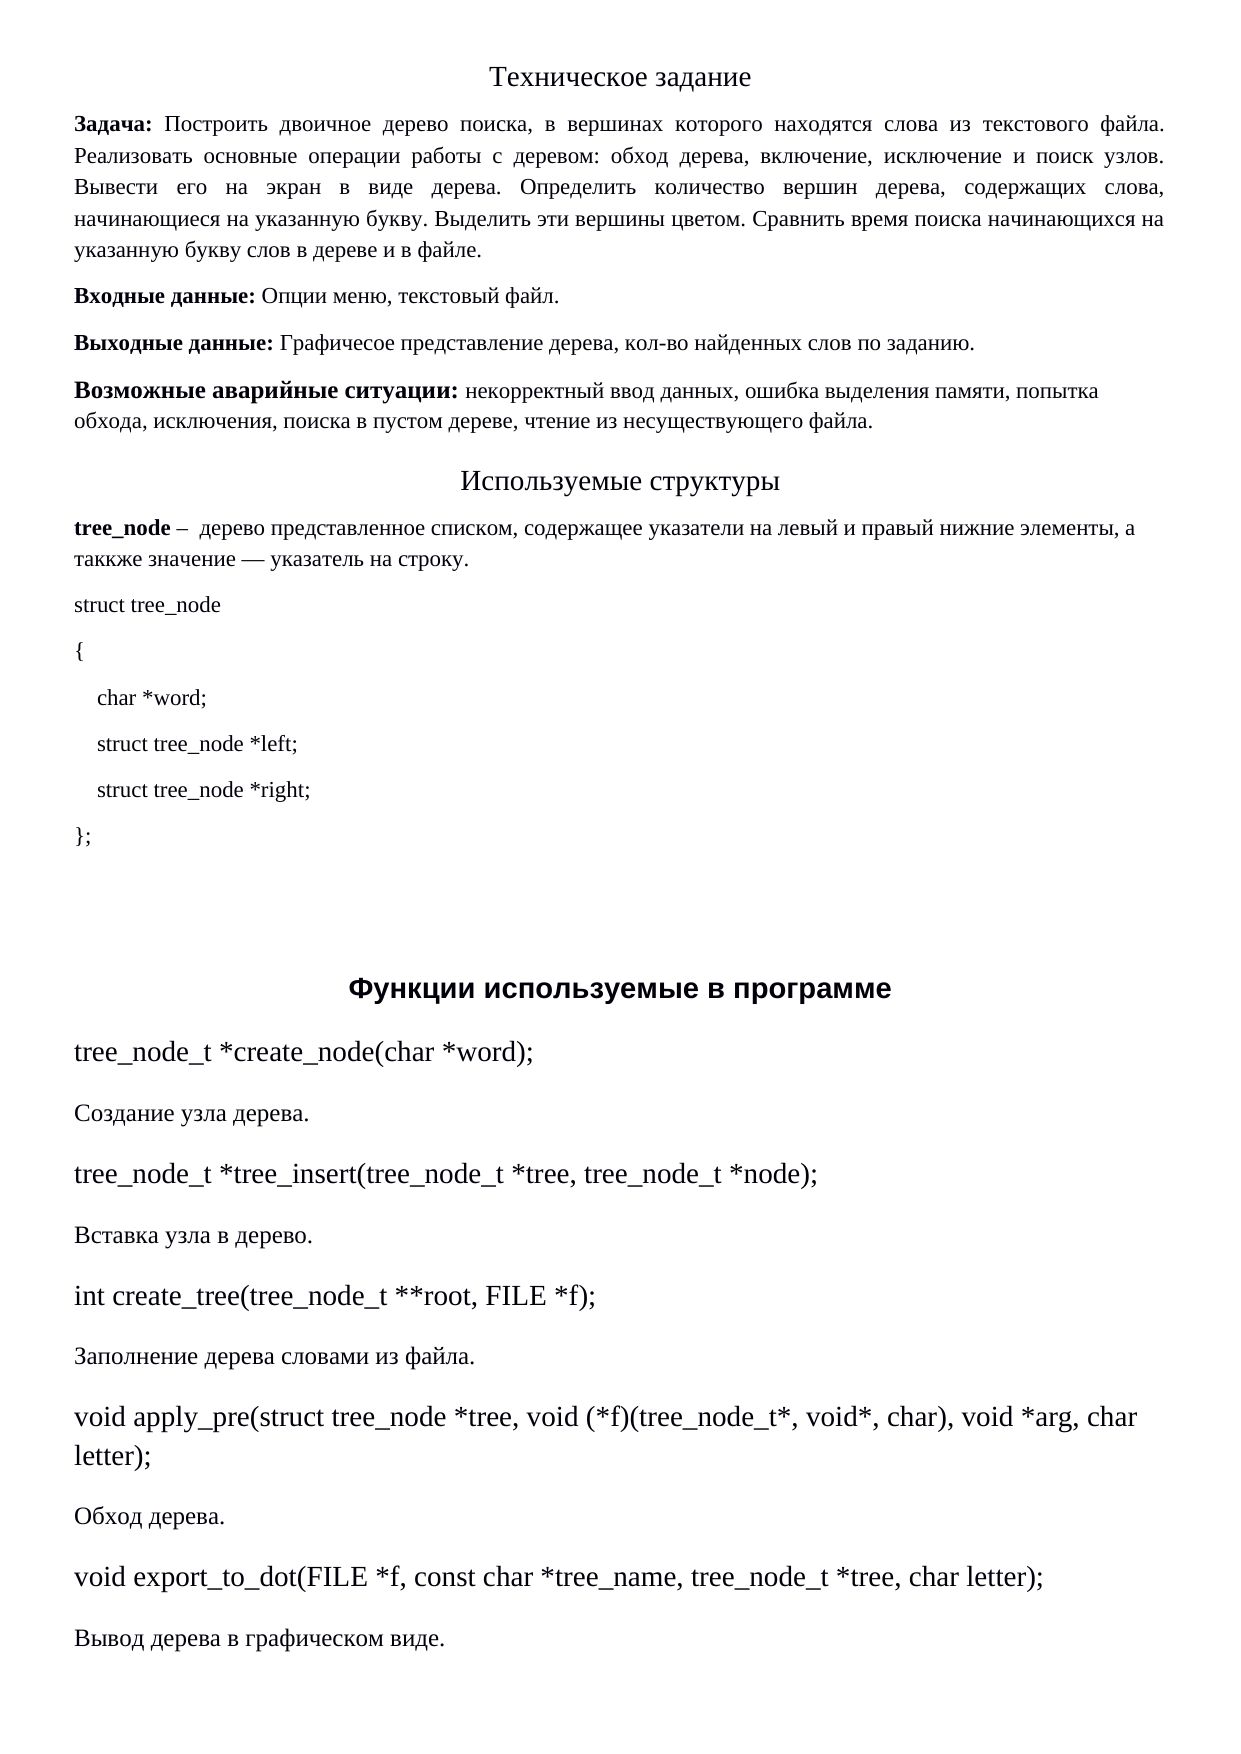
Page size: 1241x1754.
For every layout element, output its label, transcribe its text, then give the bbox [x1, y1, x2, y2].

text char *word; [74, 684, 1167, 710]
text struct tree_node *left; [74, 730, 1167, 756]
subtitle Техническое задание [74, 59, 1167, 93]
subtitle void apply_pre(struct tree_node *tree, void (*f)(tree_node_t*, void*, char), void *arg, char letter); [74, 1399, 1167, 1471]
subtitle Функции используемые в программе [74, 971, 1167, 1004]
subtitle Вставка узла в дерево. [74, 1220, 1167, 1248]
subtitle Вывод дерева в графическом виде. [74, 1623, 1167, 1652]
subtitle Используемые структуры [74, 463, 1167, 496]
subtitle void export_to_dot(FILE *f, const char *tree_name, tree_node_t *tree, char letter); [74, 1559, 1167, 1593]
subtitle Заполнение дерева словами из файла. [74, 1341, 1167, 1370]
subtitle Обход дерева. [74, 1501, 1167, 1530]
subtitle int create_tree(tree_node_t **root, FILE *f); [74, 1278, 1167, 1311]
text Выходные данные: Графичесое представление дерева, кол-во найденных слов по заданию. [74, 329, 1167, 355]
subtitle tree_node_t *tree_insert(tree_node_t *tree, tree_node_t *node); [74, 1156, 1167, 1190]
text tree_node – дерево представленное списком, содержащее указатели на левый и правый нижние элементы, а таккже значение — указатель на строку. [74, 514, 1167, 572]
text struct tree_node *right; [74, 776, 1167, 802]
text struct tree_node [74, 591, 1167, 618]
text Входные данные: Опции меню, текстовый файл. [74, 283, 1167, 309]
text Задача: Построить двоичное дерево поиска, в вершинах которого находятся слова из текстового файла. Реализовать основные операции работы с деревом: обход дерева, включение, исключение и поиск узлов. Вывести его на экран в виде дерева. Определить количество вершин дерева, содержащих слова, начинающиеся на указанную букву. Выделить эти вершины цветом. Сравнить время поиска начинающихся на указанную букву слов в дереве и в файле. [74, 110, 1167, 263]
text Возможные аварийные ситуации: некорректный ввод данных, ошибка выделения памяти, попытка обхода, исключения, поиска в пустом дереве, чтение из несуществующего файла. [74, 375, 1167, 434]
subtitle tree_node_t *create_node(char *word); [74, 1034, 1167, 1068]
subtitle Cоздание узла дерева. [74, 1098, 1167, 1127]
text }; [74, 822, 1167, 848]
text { [74, 638, 1167, 664]
